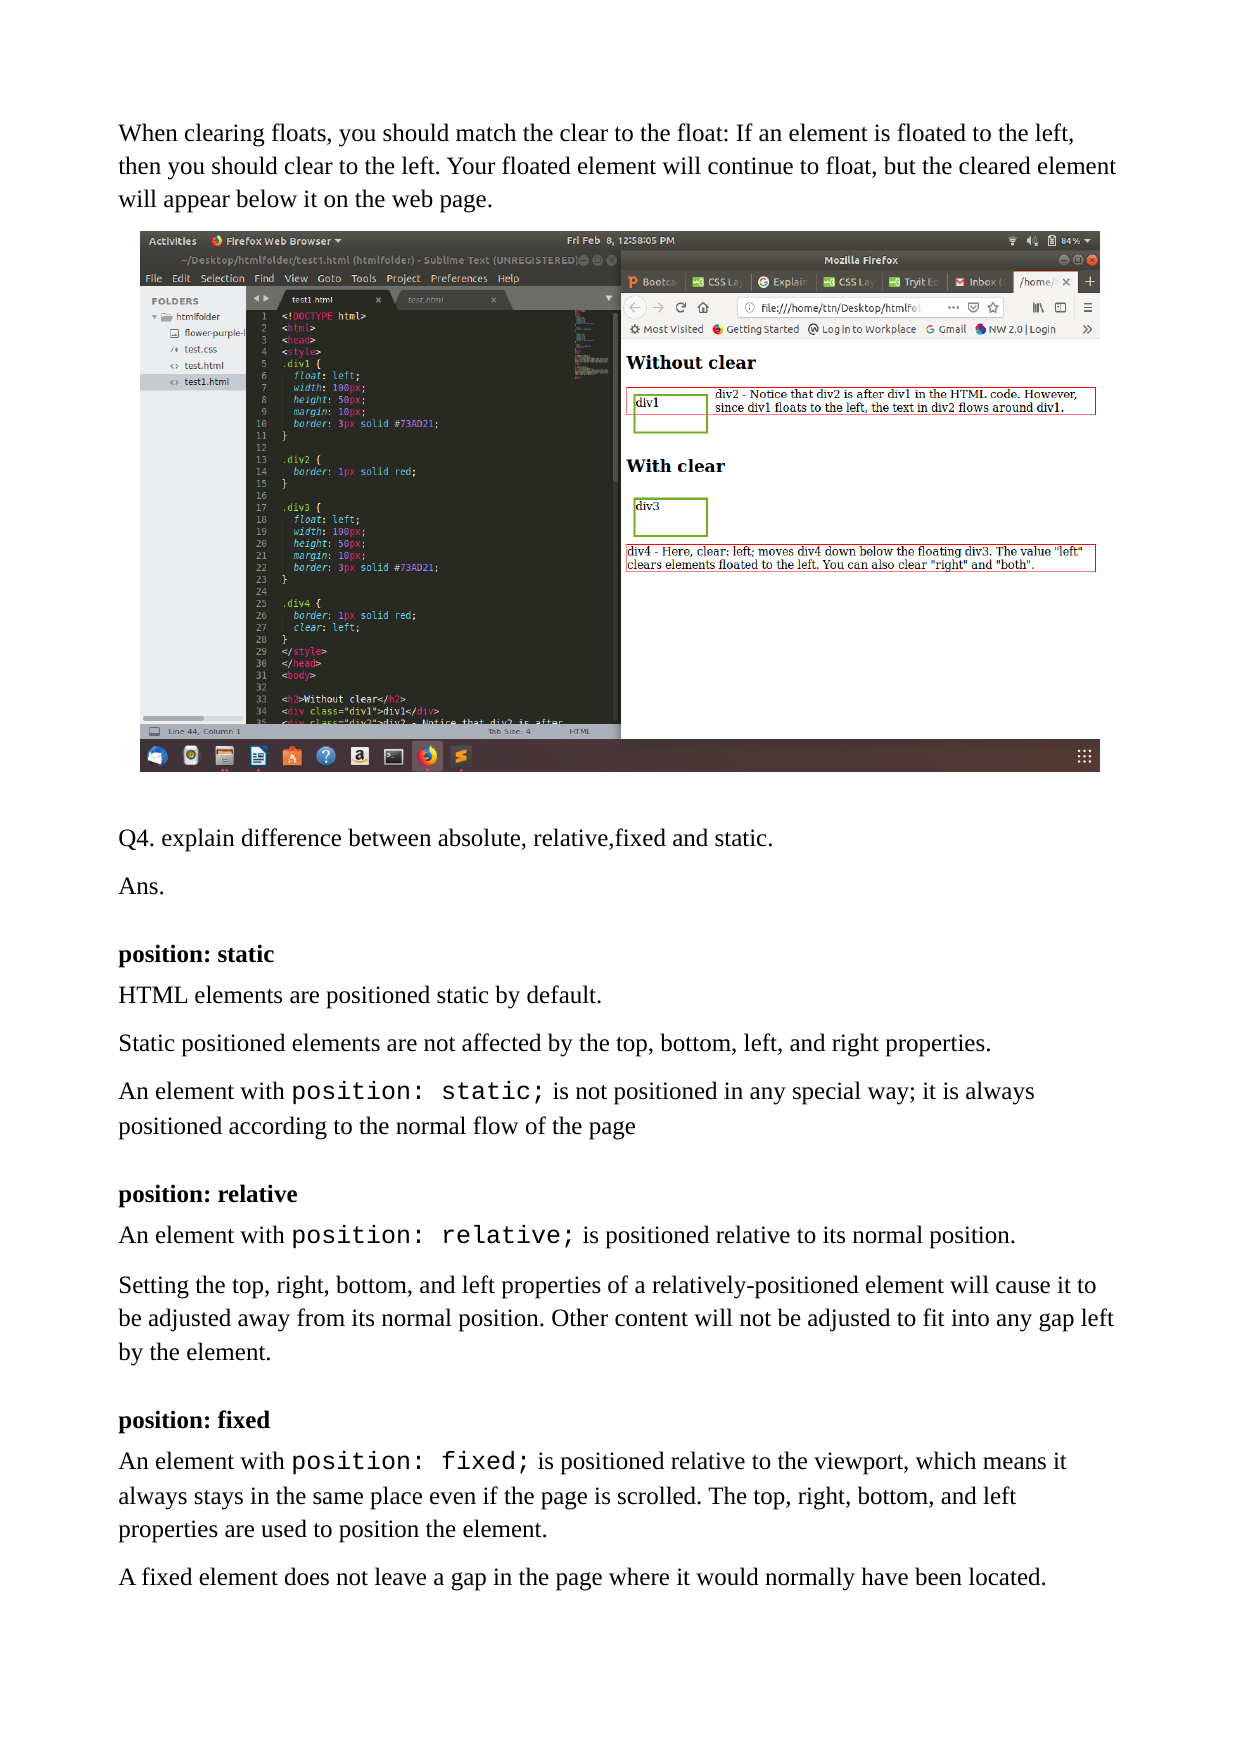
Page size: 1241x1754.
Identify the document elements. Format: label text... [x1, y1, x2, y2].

subtitle position: fixed [118, 1405, 1122, 1434]
text Setting the top, right, bottom, and left properties of a relatively-positioned element will cause it to be adjusted away from its normal position. Other content will not be adjusted to fit into any gap left by the element. [118, 1271, 1122, 1365]
text An element with position: static; is not positioned in any special way; it is always positioned according to the normal flow of the page [118, 1076, 1122, 1139]
text Static positioned elements are not affected by the top, bottom, left, and right properties. [118, 1028, 1122, 1057]
text Ans. [118, 871, 1122, 899]
picture [140, 231, 1100, 772]
text A fixed element does not leave a gap in the page where it would normally have been located. [118, 1562, 1122, 1591]
subtitle position: static [118, 939, 1122, 968]
text Q4. explain difference between absolute, relative,fixed and static. [118, 823, 1122, 852]
text An element with position: relative; is positioned relative to its normal position. [118, 1221, 1122, 1251]
text An element with position: fixed; is positioned relative to the viewport, which means it always stays in the same place even if the page is scrolled. The top, right, bottom, and left properties are used to position the element. [118, 1446, 1122, 1543]
text When clearing floats, you should match the clear to the float: If an element is floated to the left, then you should clear to the left. Your floated element will continue to float, but the cleared element will appear below it on the web page. [118, 118, 1122, 213]
subtitle position: relative [118, 1179, 1122, 1208]
text HTML elements are positioned static by default. [118, 981, 1122, 1009]
